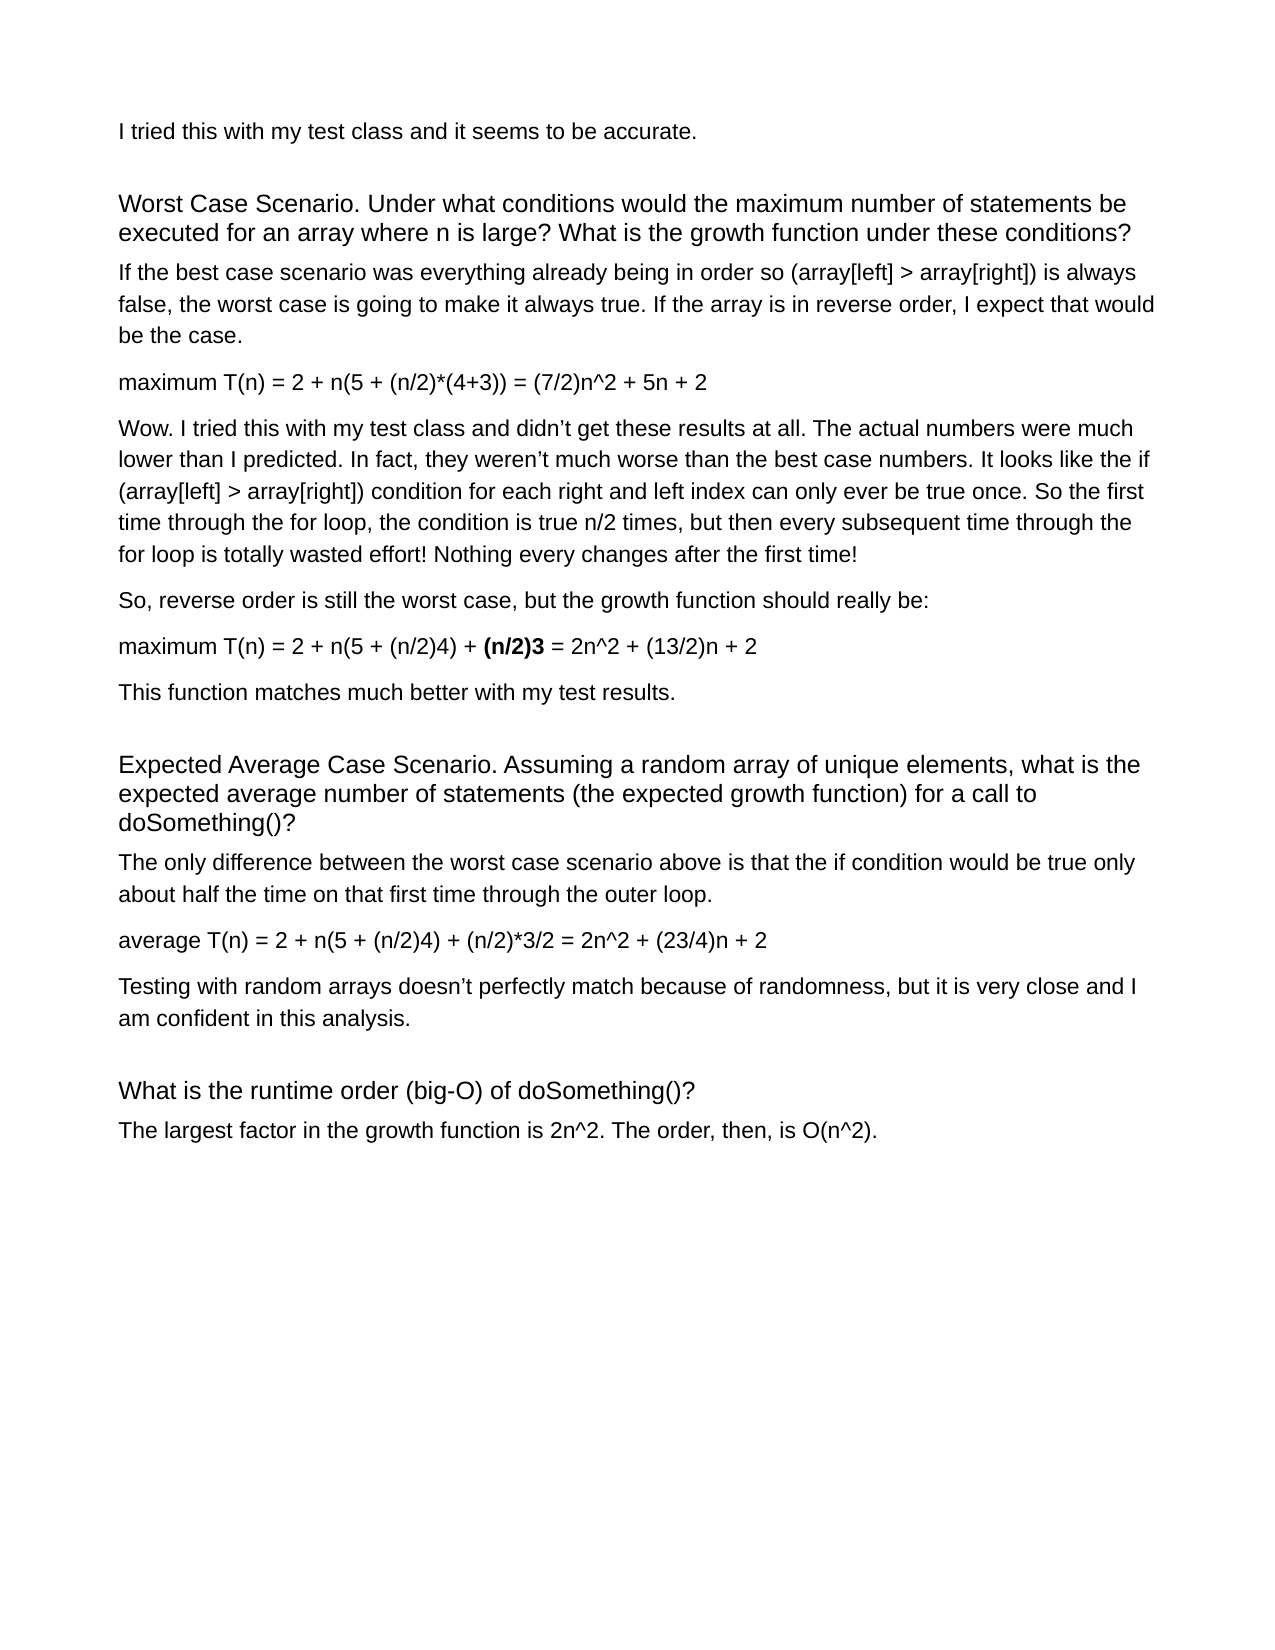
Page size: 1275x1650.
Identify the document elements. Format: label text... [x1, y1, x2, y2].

text So, reverse order is still the worst case, but the growth function should really be: [118, 587, 1157, 613]
text Testing with random arrays doesn’t perfectly match because of randomness, but it is very close and I am confident in this analysis. [118, 973, 1157, 1031]
text average T(n) = 2 + n(5 + (n/2)4) + (n/2)*3/2 = 2n^2 + (23/4)n + 2 [118, 927, 1157, 953]
text If the best case scenario was everything already being in order so (array[left] > array[right]) is always false, the worst case is going to make it always true. If the array is in reverse order, I expect that would be the case. [118, 259, 1157, 349]
subtitle Expected Average Case Scenario. Assuming a random array of unique elements, what is the expected average number of statements (the expected growth function) for a call to doSomething()? [118, 751, 1157, 837]
text This function matches much better with my test results. [118, 679, 1157, 706]
text maximum T(n) = 2 + n(5 + (n/2)*(4+3)) = (7/2)n^2 + 5n + 2 [118, 368, 1157, 395]
subtitle Worst Case Scenario. Under what conditions would the maximum number of statements be executed for an array where n is large? What is the growth function under these conditions? [118, 189, 1157, 247]
text maximum T(n) = 2 + n(5 + (n/2)4) + (n/2)3 = 2n^2 + (13/2)n + 2 [118, 633, 1157, 659]
text Wow. I tried this with my test class and didn’t get these results at all. The actual numbers were much lower than I predicted. In fact, they weren’t much worse than the best case numbers. It looks like the if (array[left] > array[right]) condition for each right and left index can only ever be true once. So the first time through the for loop, the condition is true n/2 times, but then every subsequent time through the for loop is totally wasted effort! Nothing every changes after the first time! [118, 415, 1157, 567]
text The largest factor in the growth function is 2n^2. The order, then, is O(n^2). [118, 1117, 1157, 1143]
text I tried this with my test class and it seems to be accurate. [118, 118, 1157, 144]
text The only difference between the worst case scenario above is that the if condition would be true only about half the time on that first time through the outer loop. [118, 849, 1157, 907]
subtitle What is the runtime order (big-O) of doSomething()? [118, 1076, 1157, 1104]
